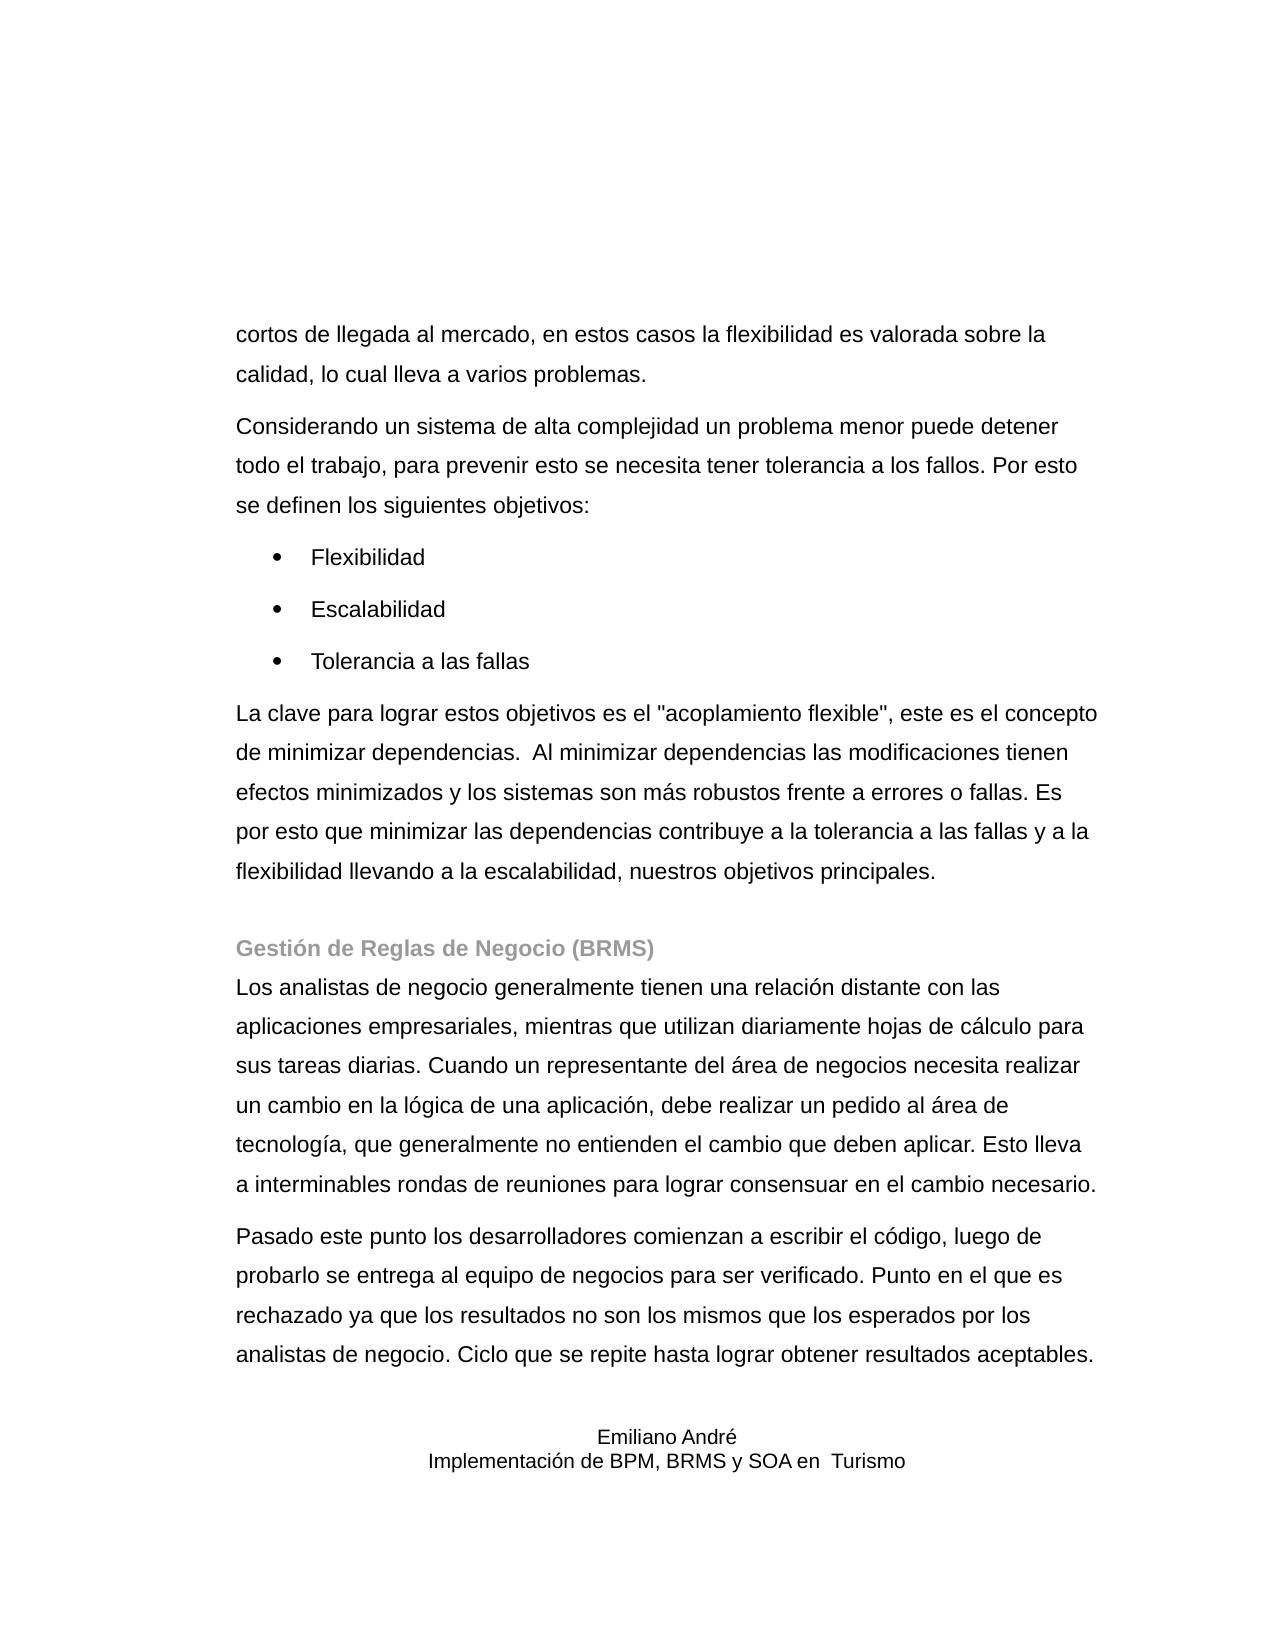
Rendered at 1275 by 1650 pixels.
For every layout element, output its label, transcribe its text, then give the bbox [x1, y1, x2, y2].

text cortos de llegada al mercado, en estos casos la flexibilidad es valorada sobre la calidad, lo cual lleva a varios problemas. [236, 321, 1098, 387]
text Pasado este punto los desarrolladores comienzan a escribir el código, luego de probarlo se entrega al equipo de negocios para ser verificado. Punto en el que es rechazado ya que los resultados no son los mismos que los esperados por los analistas de negocio. Ciclo que se repite hasta lograr obtener resultados aceptables. [236, 1223, 1098, 1368]
list Tolerancia a las fallas [273, 648, 1098, 674]
text Considerando un sistema de alta complejidad un problema menor puede detener todo el trabajo, para prevenir esto se necesita tener tolerancia a los fallos. Por esto se definen los siguientes objetivos: [236, 413, 1098, 518]
list Flexibilidad [273, 544, 1098, 570]
subtitle Gestión de Reglas de Negocio (BRMS) [236, 934, 1098, 961]
list Escalabilidad [273, 596, 1098, 622]
text La clave para lograr estos objetivos es el "acoplamiento flexible", este es el concepto de minimizar dependencias. Al minimizar dependencias las modificaciones tienen efectos minimizados y los sistemas son más robustos frente a errores o fallas. Es por esto que minimizar las dependencias contribuye a la tolerancia a las fallas y a la flexibilidad llevando a la escalabilidad, nuestros objetivos principales. [236, 700, 1098, 884]
text Los analistas de negocio generalmente tienen una relación distante con las aplicaciones empresariales, mientras que utilizan diariamente hojas de cálculo para sus tareas diarias. Cuando un representante del área de negocios necesita realizar un cambio en la lógica de una aplicación, debe realizar un pedido al área de tecnología, que generalmente no entienden el cambio que deben aplicar. Esto lleva a interminables rondas de reuniones para lograr consensuar en el cambio necesario. [236, 973, 1098, 1197]
